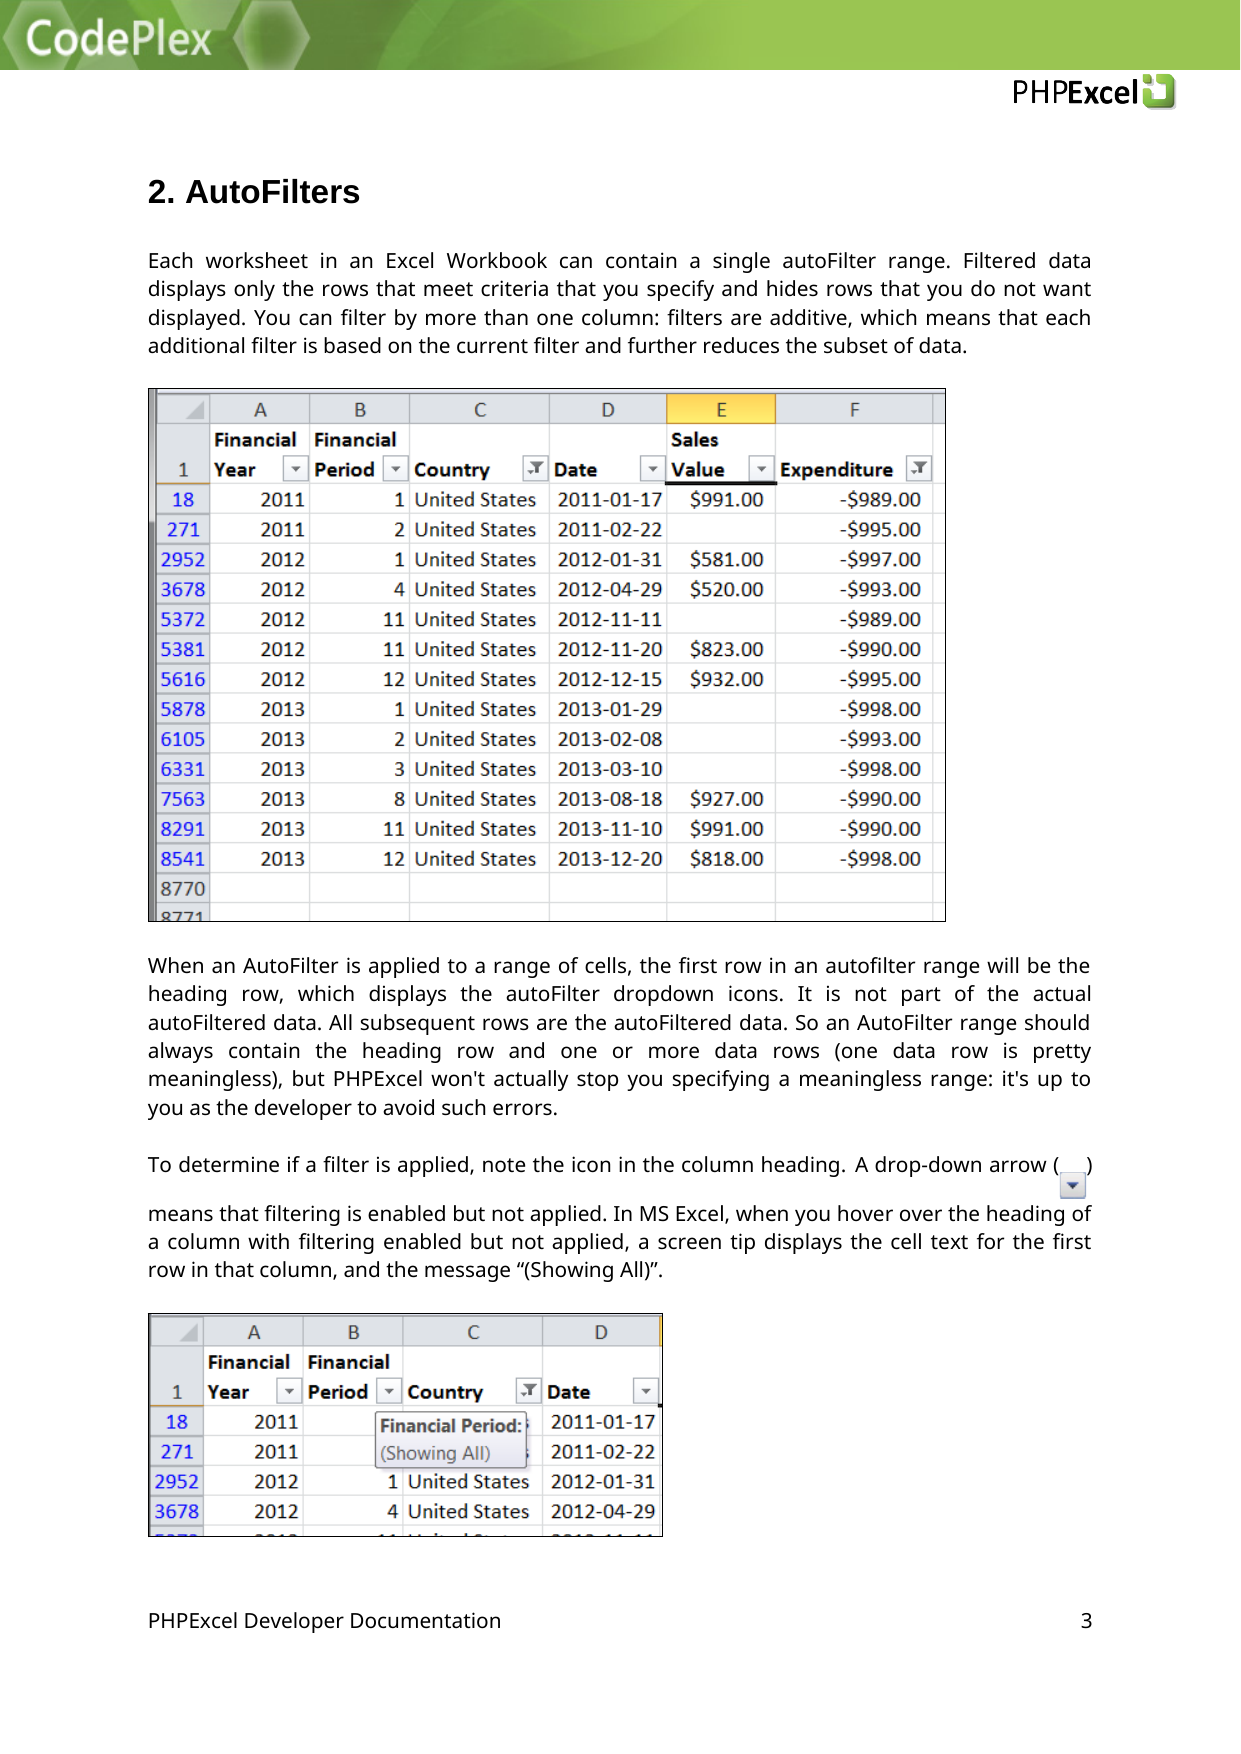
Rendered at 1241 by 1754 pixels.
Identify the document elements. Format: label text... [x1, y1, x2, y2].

text To determine if a filter is applied, note the icon in the column heading. A drop-down arrow () means that filtering is enabled but not applied. In MS Excel, when you hover over the heading of a column with filtering enabled but not applied, a screen tip displays the cell text for the first row in that column, and the message “(Showing All)”. [148, 1150, 1093, 1284]
subtitle AutoFilters [148, 173, 1093, 211]
text When an AutoFilter is applied to a range of cells, the first row in an autofilter range will be the heading row, which displays the autoFilter dropdown icons. It is not part of the actual autoFiltered data. All subsequent rows are the autoFiltered data. So an AutoFilter range should always contain the heading row and one or more data rows (one data row is pretty meaningless), but PHPExcel won't actually stop you specifying a meaningless range: it's up to you as the developer to avoid such errors. [148, 951, 1093, 1121]
text Each worksheet in an Excel Workbook can contain a single autoFilter range. Filtered data displays only the rows that meet criteria that you specify and hides rows that you do not want displayed. You can filter by more than one column: filters are additive, which means that each additional filter is based on the current filter and further reduces the subset of data. [148, 246, 1093, 359]
